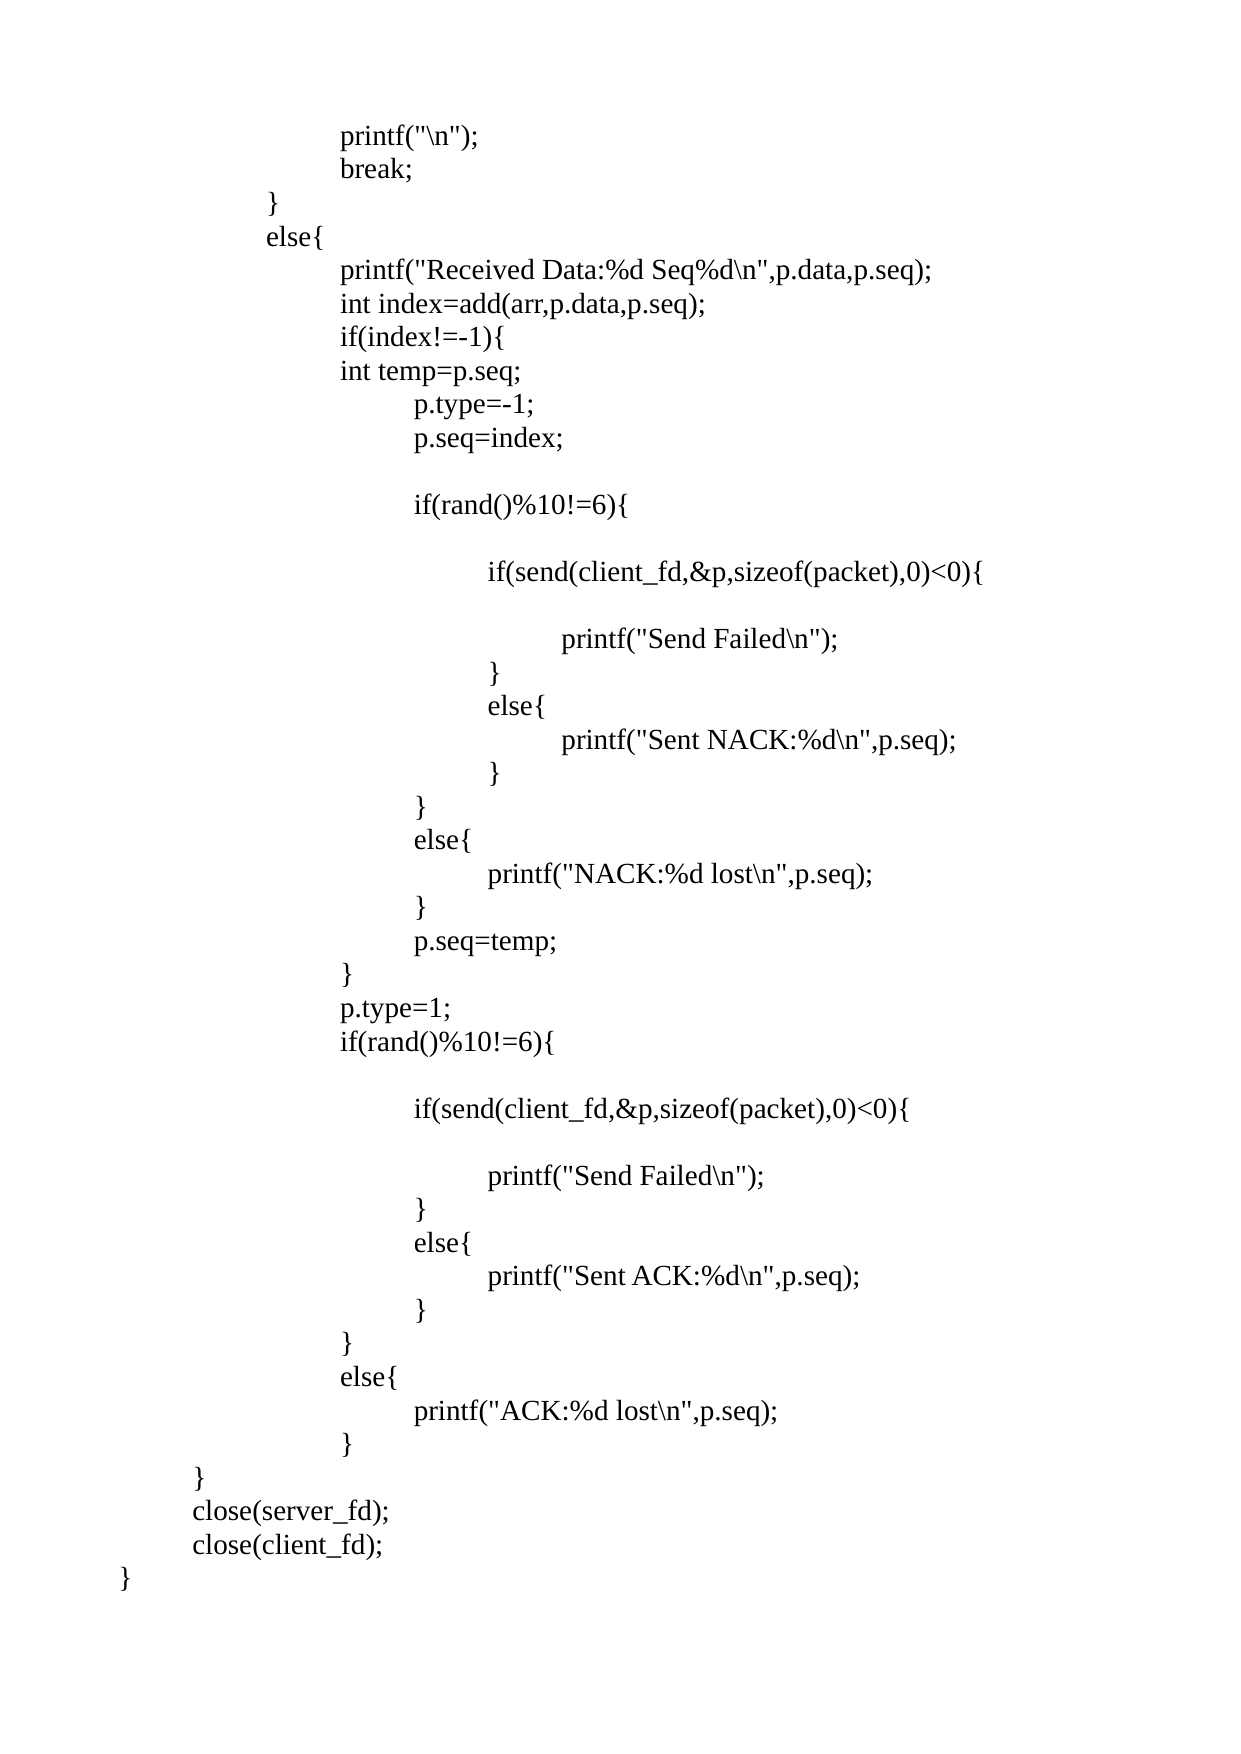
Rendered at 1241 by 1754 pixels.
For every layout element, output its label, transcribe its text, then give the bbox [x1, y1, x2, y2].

text } [118, 755, 1122, 789]
text p.seq=index; [118, 420, 1122, 453]
text int index=add(arr,p.data,p.seq); [118, 286, 1122, 319]
text close(client_fd); [118, 1527, 1122, 1560]
text } [118, 1560, 1122, 1594]
text printf("Sent ACK:%d\n",p.seq); [118, 1258, 1122, 1292]
text } [118, 1292, 1122, 1326]
text p.seq=temp; [118, 923, 1122, 957]
text p.type=-1; [118, 386, 1122, 420]
text } [118, 1191, 1122, 1225]
text } [118, 655, 1122, 688]
text else{ [118, 1225, 1122, 1258]
text } [118, 1426, 1122, 1460]
text close(server_fd); [118, 1493, 1122, 1527]
text if(rand()%10!=6){ [118, 487, 1122, 521]
text } [118, 1460, 1122, 1493]
text } [118, 957, 1122, 990]
text else{ [118, 822, 1122, 856]
text printf("\n"); [118, 118, 1122, 152]
text int temp=p.seq; [118, 353, 1122, 386]
text if(index!=-1){ [118, 319, 1122, 353]
text else{ [118, 219, 1122, 252]
text } [118, 1326, 1122, 1359]
text printf("Send Failed\n"); [118, 621, 1122, 655]
text if(send(client_fd,&p,sizeof(packet),0)<0){ [118, 1091, 1122, 1124]
text printf("ACK:%d lost\n",p.seq); [118, 1393, 1122, 1426]
text } [118, 789, 1122, 822]
text } [118, 185, 1122, 219]
text if(send(client_fd,&p,sizeof(packet),0)<0){ [118, 554, 1122, 588]
text if(rand()%10!=6){ [118, 1024, 1122, 1057]
text break; [118, 152, 1122, 185]
text } [118, 889, 1122, 923]
text printf("Send Failed\n"); [118, 1158, 1122, 1191]
text else{ [118, 688, 1122, 722]
text printf("Sent NACK:%d\n",p.seq); [118, 722, 1122, 755]
text printf("NACK:%d lost\n",p.seq); [118, 856, 1122, 889]
text else{ [118, 1359, 1122, 1393]
text p.type=1; [118, 990, 1122, 1024]
text printf("Received Data:%d Seq%d\n",p.data,p.seq); [118, 252, 1122, 286]
